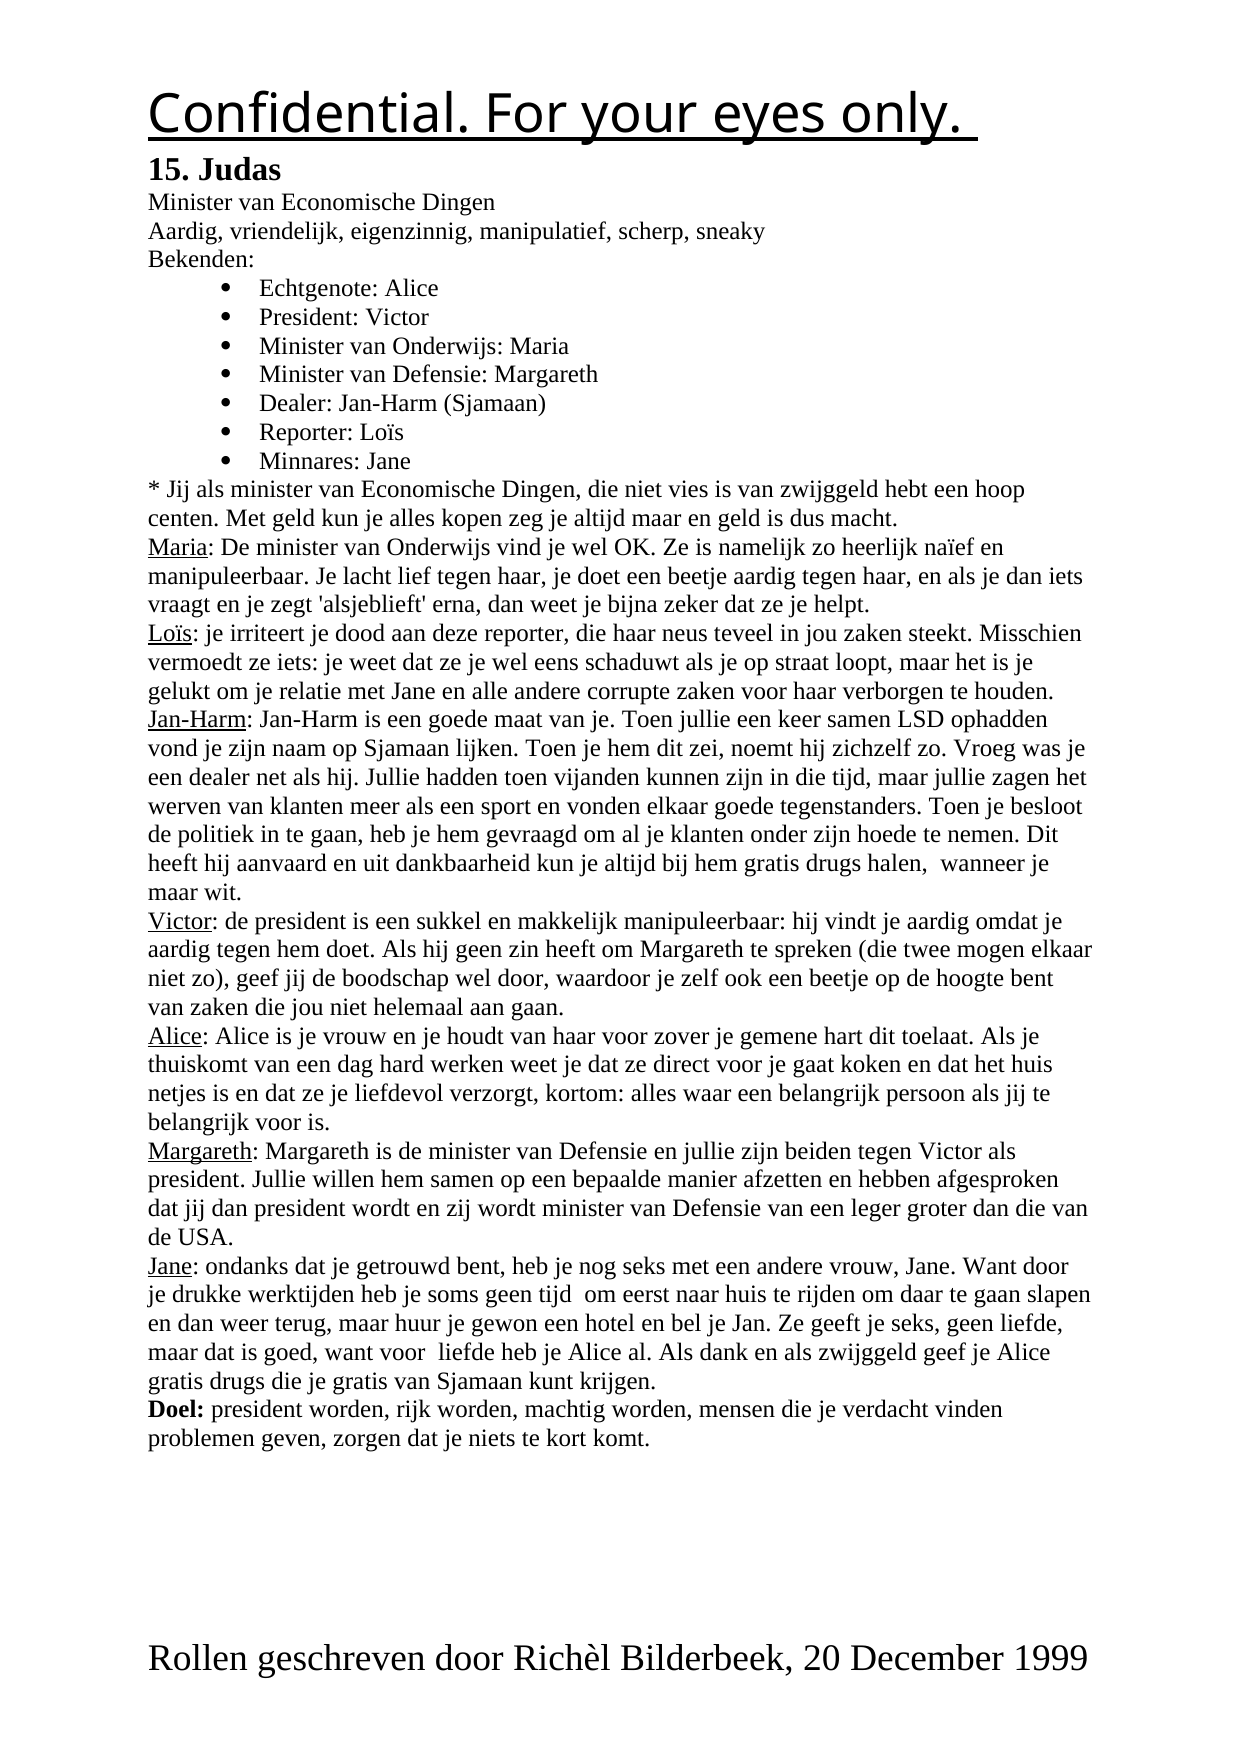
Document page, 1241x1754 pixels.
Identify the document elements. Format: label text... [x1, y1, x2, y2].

text Maria: De minister van Onderwijs vind je wel OK. Ze is namelijk zo heerlijk naïef en manipuleerbaar. Je lacht lief tegen haar, je doet een beetje aardig tegen haar, en als je dan iets vraagt en je zegt 'alsjeblieft' erna, dan weet je bijna zeker dat ze je helpt. [148, 532, 1093, 618]
text Victor: de president is een sukkel en makkelijk manipuleerbaar: hij vindt je aardig omdat je aardig tegen hem doet. Als hij geen zin heeft om Margareth te spreken (die twee mogen elkaar niet zo), geef jij de boodschap wel door, waardoor je zelf ook een beetje op de hoogte bent van zaken die jou niet helemaal aan gaan. [148, 906, 1093, 1021]
text Jan-Harm: Jan-Harm is een goede maat van je. Toen jullie een keer samen LSD ophadden vond je zijn naam op Sjamaan lijken. Toen je hem dit zei, noemt hij zichzelf zo. Vroeg was je een dealer net als hij. Jullie hadden toen vijanden kunnen zijn in die tijd, maar jullie zagen het werven van klanten meer als een sport en vonden elkaar goede tegenstanders. Toen je besloot de politiek in te gaan, heb je hem gevraagd om al je klanten onder zijn hoede te nemen. Dit heeft hij aanvaard en uit dankbaarheid kun je altijd bij hem gratis drugs halen, wanneer je maar wit. [148, 704, 1093, 906]
text 15. Judas [148, 149, 1093, 187]
list Minnares: Jane [221, 446, 1093, 474]
list Minister van Onderwijs: Maria [221, 331, 1093, 359]
text Aardig, vriendelijk, eigenzinnig, manipulatief, scherp, sneaky [148, 216, 1093, 244]
text Jane: ondanks dat je getrouwd bent, heb je nog seks met een andere vrouw, Jane. Want door je drukke werktijden heb je soms geen tijd om eerst naar huis te rijden om daar te gaan slapen en dan weer terug, maar huur je gewon een hotel en bel je Jan. Ze geeft je seks, geen liefde, maar dat is goed, want voor liefde heb je Alice al. Als dank en als zwijggeld geef je Alice gratis drugs die je gratis van Sjamaan kunt krijgen. [148, 1251, 1093, 1394]
list Echtgenote: Alice [221, 273, 1093, 302]
list Dealer: Jan-Harm (Sjamaan) [221, 388, 1093, 417]
text * Jij als minister van Economische Dingen, die niet vies is van zwijggeld hebt een hoop centen. Met geld kun je alles kopen zeg je altijd maar en geld is dus macht. [148, 474, 1093, 532]
list Reporter: Loïs [221, 417, 1093, 446]
list President: Victor [221, 302, 1093, 331]
list Minister van Defensie: Margareth [221, 359, 1093, 388]
text Doel: president worden, rijk worden, machtig worden, mensen die je verdacht vinden problemen geven, zorgen dat je niets te kort komt. [148, 1394, 1093, 1452]
text Margareth: Margareth is de minister van Defensie en jullie zijn beiden tegen Victor als president. Jullie willen hem samen op een bepaalde manier afzetten en hebben afgesproken dat jij dan president wordt en zij wordt minister van Defensie van een leger groter dan die van de USA. [148, 1136, 1093, 1251]
text Bekenden: [148, 244, 1093, 273]
text Minister van Economische Dingen [148, 187, 1093, 216]
text Loïs: je irriteert je dood aan deze reporter, die haar neus teveel in jou zaken steekt. Misschien vermoedt ze iets: je weet dat ze je wel eens schaduwt als je op straat loopt, maar het is je gelukt om je relatie met Jane en alle andere corrupte zaken voor haar verborgen te houden. [148, 618, 1093, 704]
text Alice: Alice is je vrouw en je houdt van haar voor zover je gemene hart dit toelaat. Als je thuiskomt van een dag hard werken weet je dat ze direct voor je gaat koken en dat het huis netjes is en dat ze je liefdevol verzorgt, kortom: alles waar een belangrijk persoon als jij te belangrijk voor is. [148, 1021, 1093, 1136]
